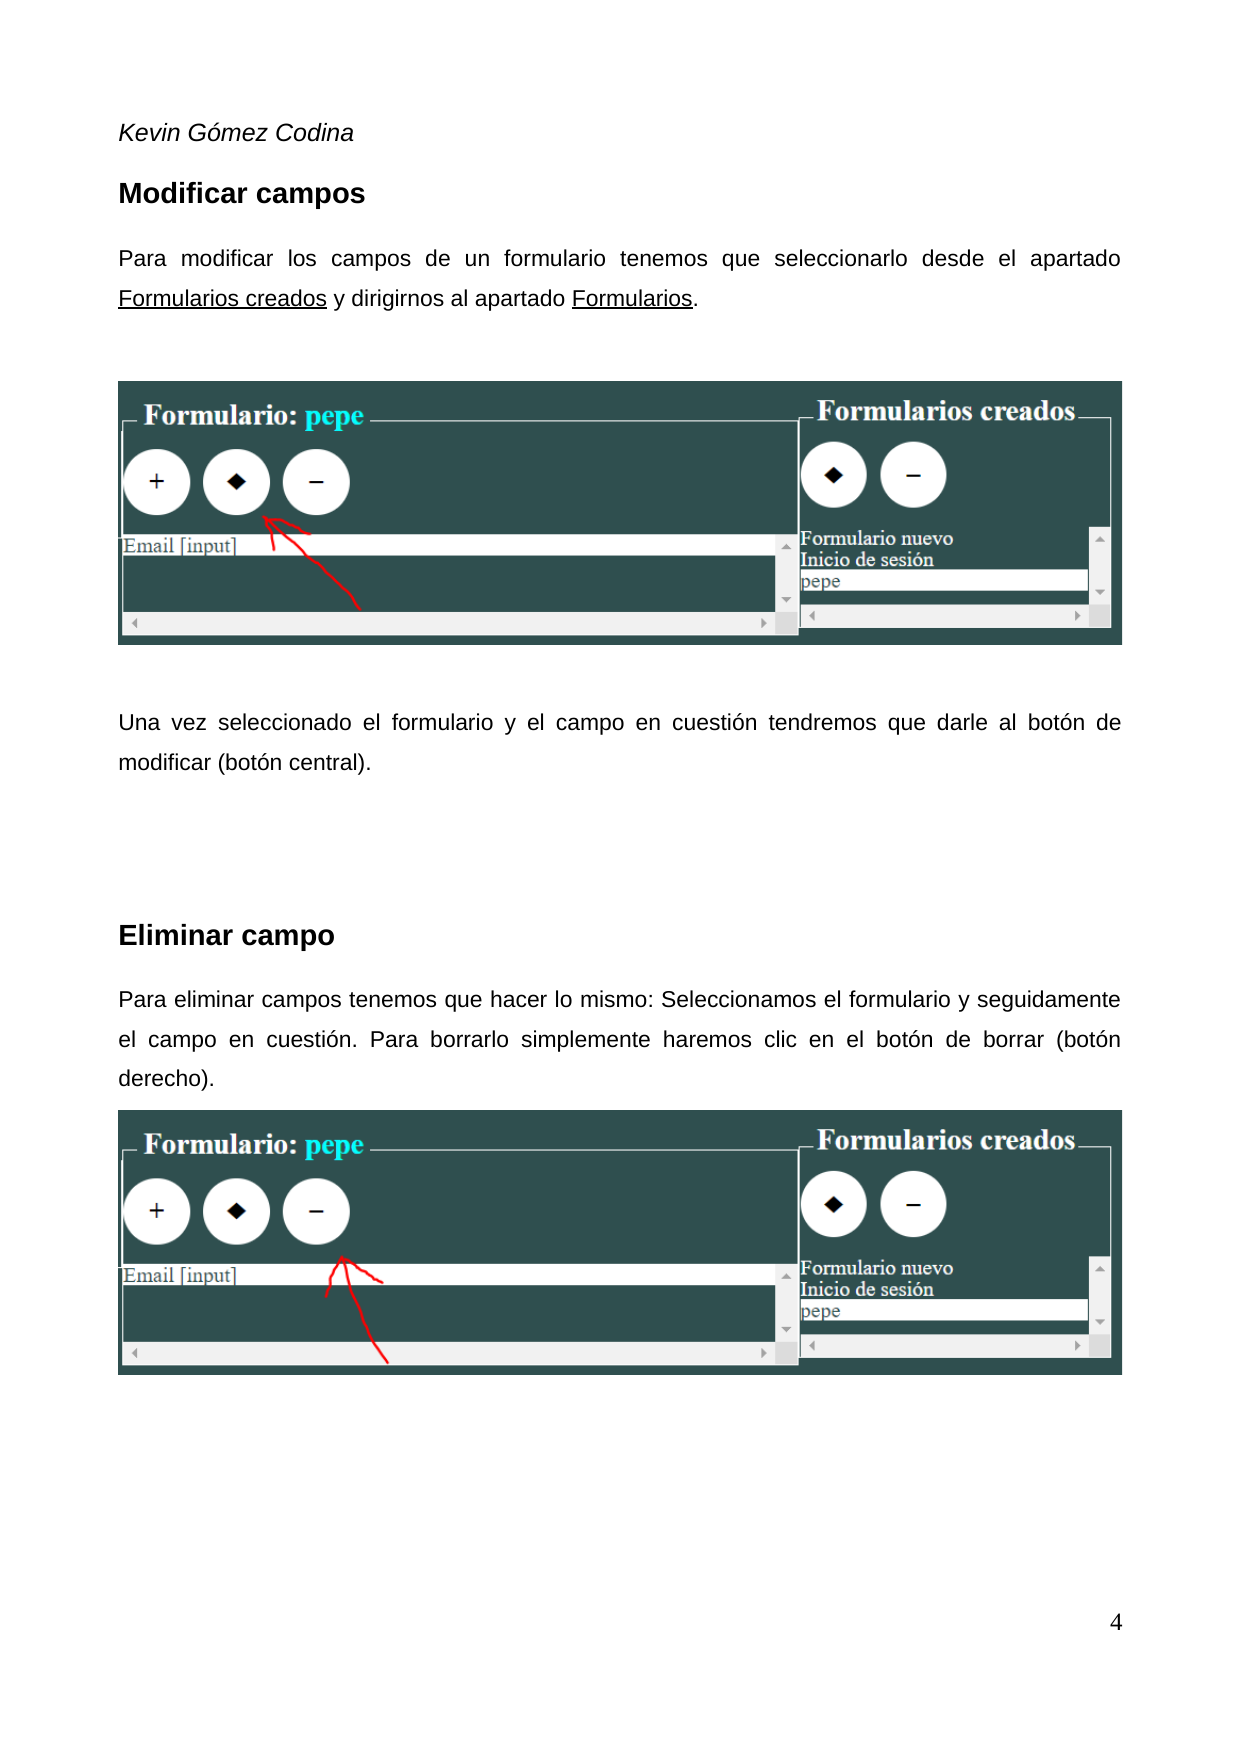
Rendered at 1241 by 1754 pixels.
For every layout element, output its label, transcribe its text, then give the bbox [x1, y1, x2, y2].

text Para eliminar campos tenemos que hacer lo mismo: Seleccionamos el formulario y seguidamente el campo en cuestión. Para borrarlo simplemente haremos clic en el botón de borrar (botón derecho). [118, 986, 1122, 1092]
picture [118, 1110, 1123, 1375]
picture [118, 381, 1123, 645]
subtitle Modificar campos [118, 176, 1122, 210]
text Una vez seleccionado el formulario y el campo en cuestión tendremos que darle al botón de modificar (botón central). [118, 709, 1122, 775]
subtitle Eliminar campo [118, 918, 1122, 951]
text Para modificar los campos de un formulario tenemos que seleccionarlo desde el apartado Formularios creados y dirigirnos al apartado Formularios. [118, 245, 1122, 311]
